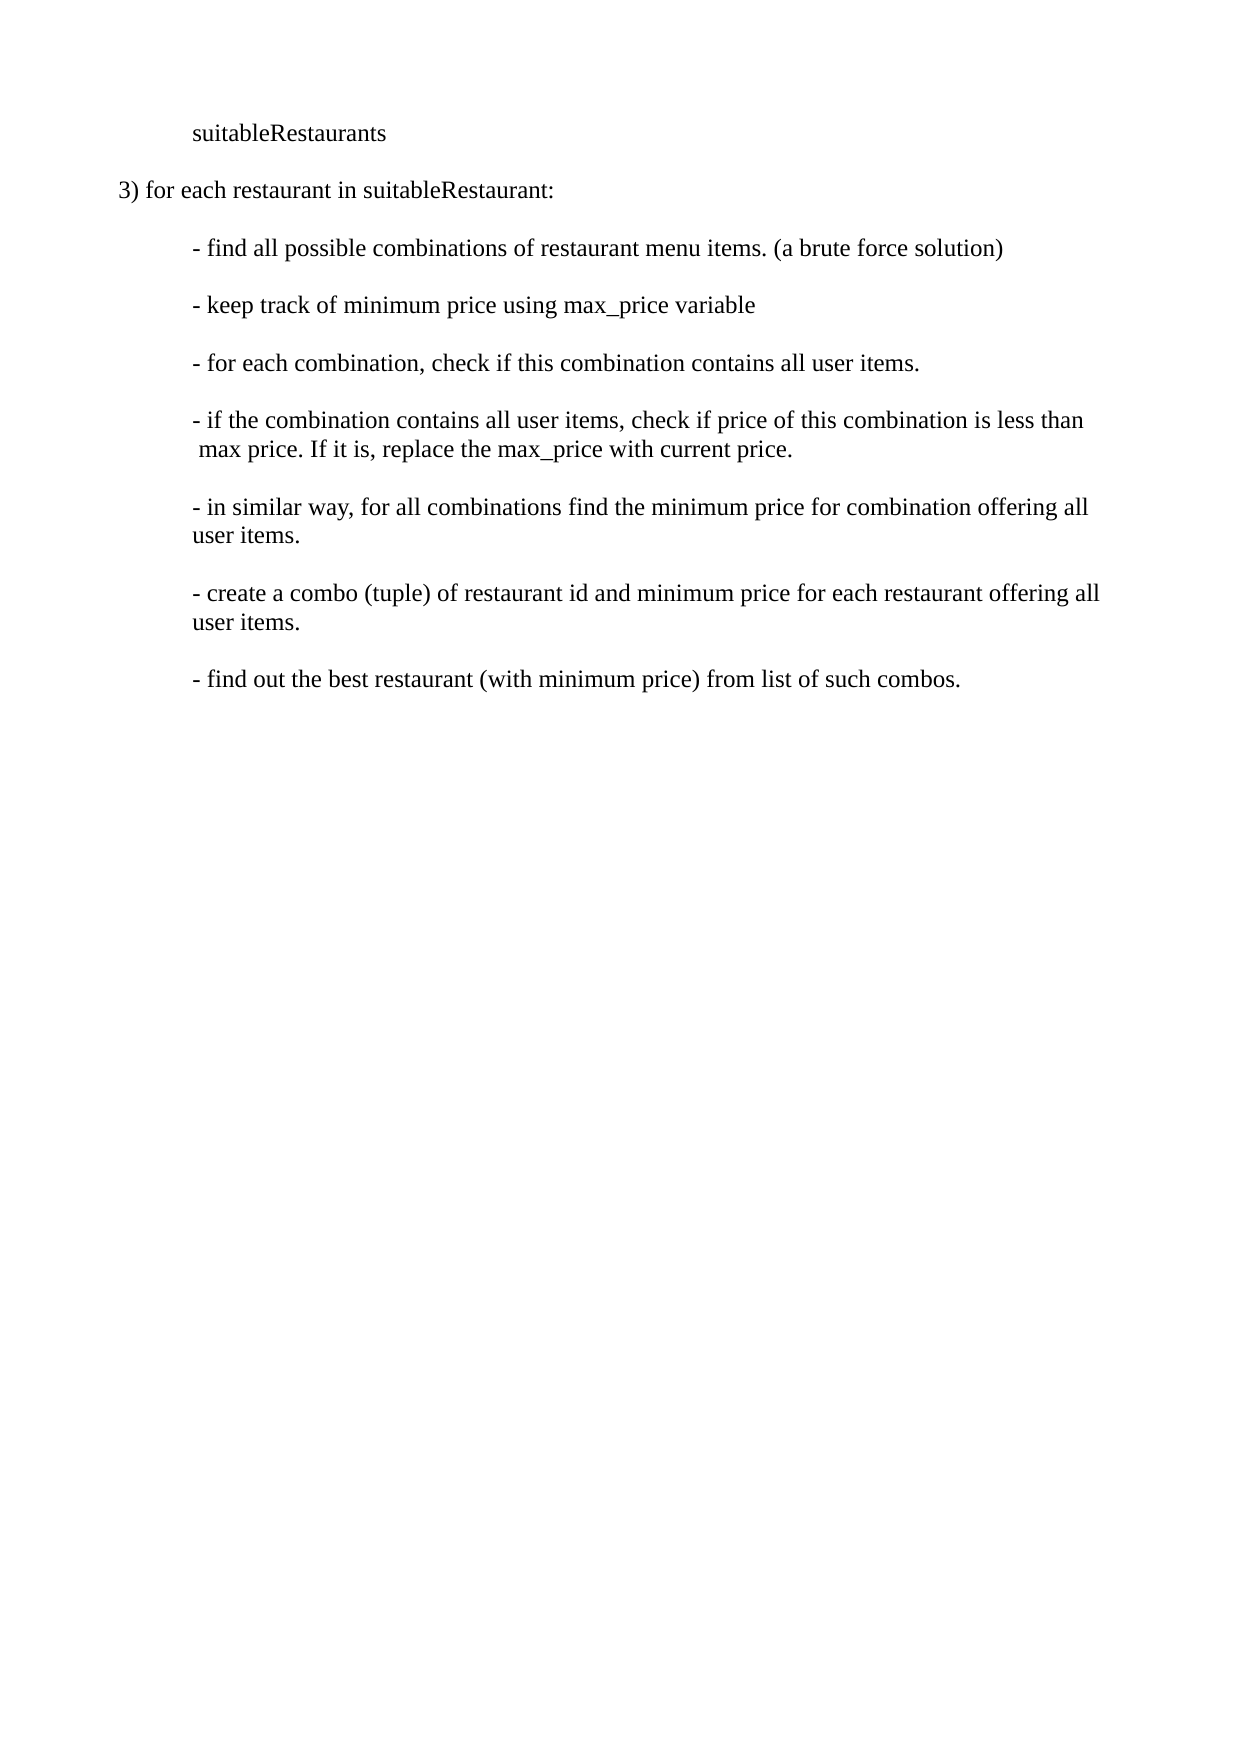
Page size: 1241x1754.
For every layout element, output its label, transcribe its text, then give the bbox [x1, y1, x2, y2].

text - in similar way, for all combinations find the minimum price for combination offering all user items. [118, 492, 1122, 549]
text - if the combination contains all user items, check if price of this combination is less than max price. If it is, replace the max_price with current price. [118, 406, 1122, 463]
text - keep track of minimum price using max_price variable [118, 291, 1122, 319]
text - find all possible combinations of restaurant menu items. (a brute force solution) [118, 233, 1122, 262]
text - find out the best restaurant (with minimum price) from list of such combos. [118, 664, 1122, 693]
text 3) for each restaurant in suitableRestaurant: [118, 176, 1122, 204]
text - for each combination, check if this combination contains all user items. [118, 348, 1122, 377]
text suitableRestaurants [118, 118, 1122, 147]
text - create a combo (tuple) of restaurant id and minimum price for each restaurant offering all user items. [118, 578, 1122, 636]
